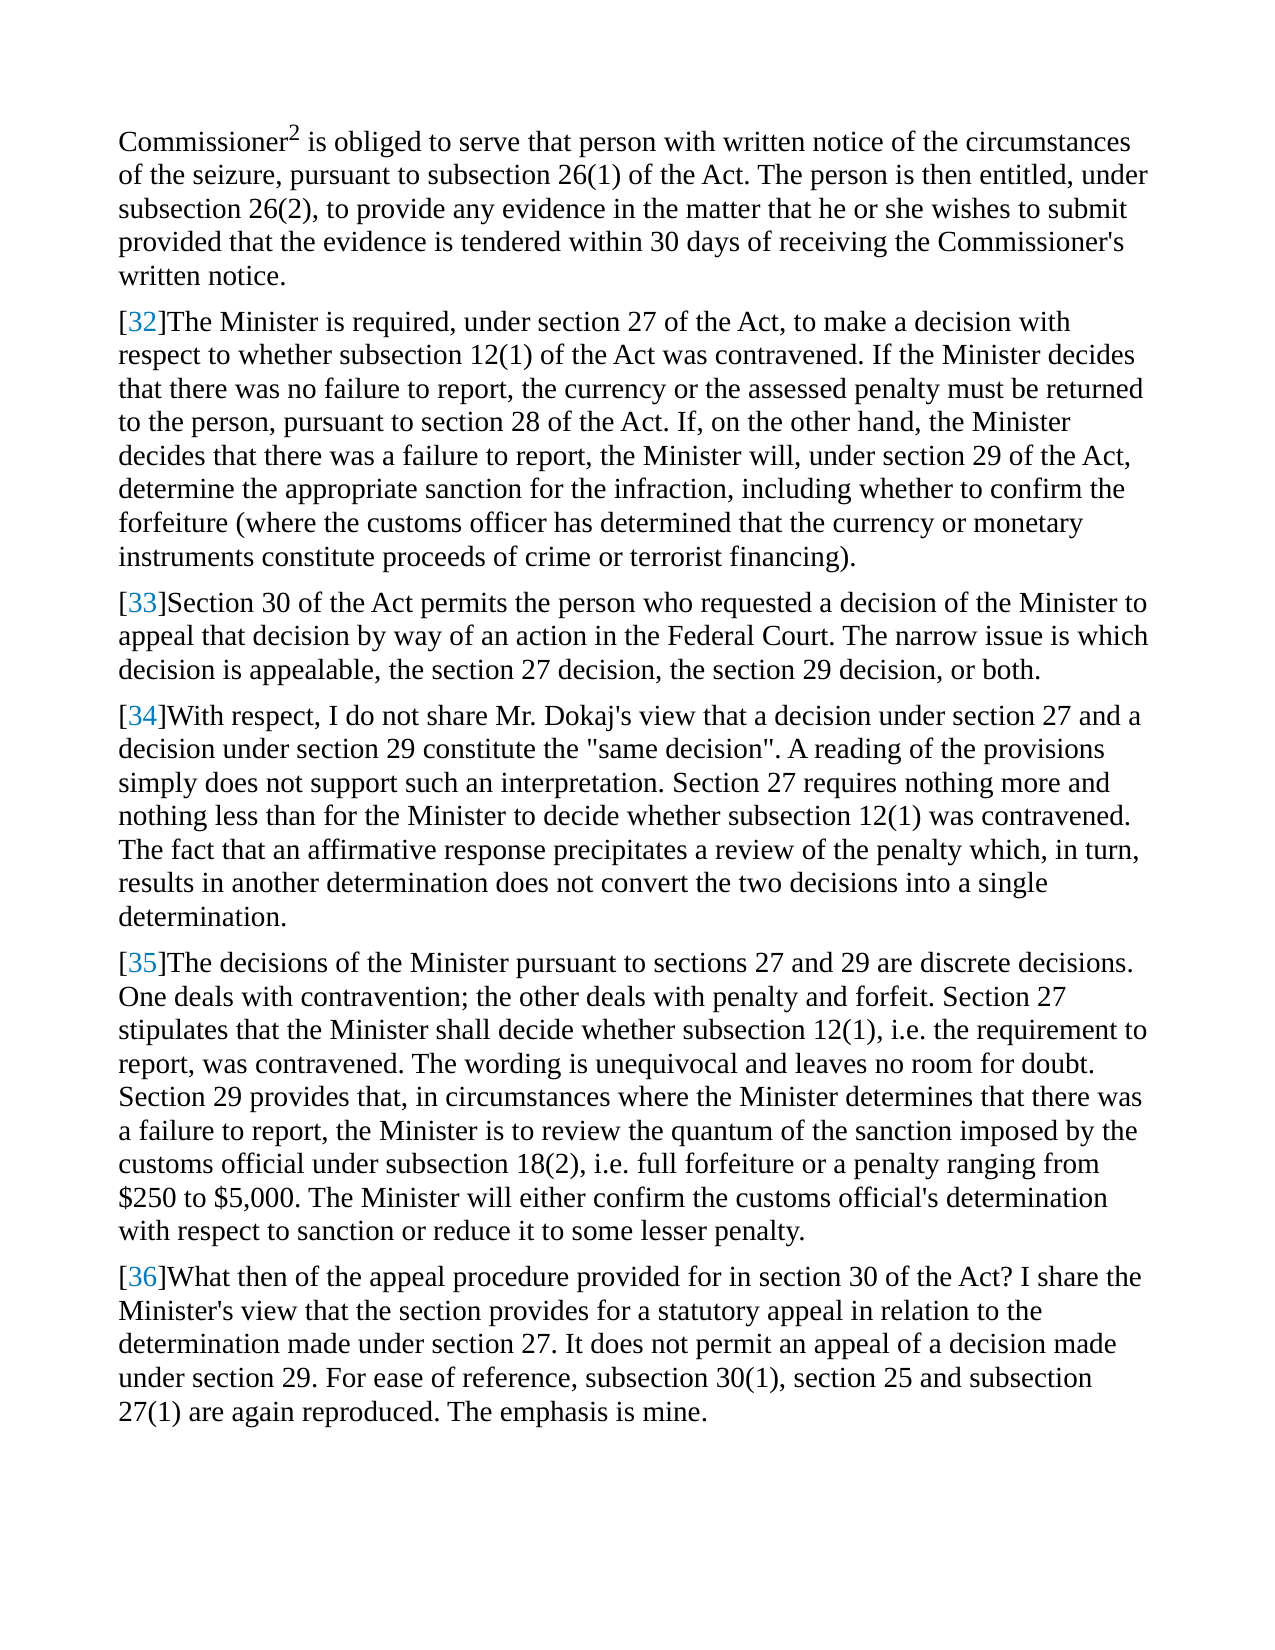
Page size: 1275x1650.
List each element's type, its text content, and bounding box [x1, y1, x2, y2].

text Commissioner2 is obliged to serve that person with written notice of the circumstances of the seizure, pursuant to subsection 26(1) of the Act. The person is then entitled, under subsection 26(2), to provide any evidence in the matter that he or she wishes to submit provided that the evidence is tendered within 30 days of receiving the Commissioner's written notice. [118, 118, 1157, 291]
text [32]The Minister is required, under section 27 of the Act, to make a decision with respect to whether subsection 12(1) of the Act was contravened. If the Minister decides that there was no failure to report, the currency or the assessed penalty must be returned to the person, pursuant to section 28 of the Act. If, on the other hand, the Minister decides that there was a failure to report, the Minister will, under section 29 of the Act, determine the appropriate sanction for the infraction, including whether to confirm the forfeiture (where the customs officer has determined that the currency or monetary instruments constitute proceeds of crime or terrorist financing). [118, 304, 1157, 572]
text [36]What then of the appeal procedure provided for in section 30 of the Act? I share the Minister's view that the section provides for a statutory appeal in relation to the determination made under section 27. It does not permit an appeal of a decision made under section 29. For ease of reference, subsection 30(1), section 25 and subsection 27(1) are again reproduced. The emphasis is mine. [118, 1259, 1157, 1427]
text [33]Section 30 of the Act permits the person who requested a decision of the Minister to appeal that decision by way of an action in the Federal Court. The narrow issue is which decision is appealable, the section 27 decision, the section 29 decision, or both. [118, 585, 1157, 685]
text [34]With respect, I do not share Mr. Dokaj's view that a decision under section 27 and a decision under section 29 constitute the "same decision". A reading of the provisions simply does not support such an interpretation. Section 27 requires nothing more and nothing less than for the Minister to decide whether subsection 12(1) was contravened. The fact that an affirmative response precipitates a review of the penalty which, in turn, results in another determination does not convert the two decisions into a single determination. [118, 698, 1157, 933]
text [35]The decisions of the Minister pursuant to sections 27 and 29 are discrete decisions. One deals with contravention; the other deals with penalty and forfeit. Section 27 stipulates that the Minister shall decide whether subsection 12(1), i.e. the requirement to report, was contravened. The wording is unequivocal and leaves no room for doubt. Section 29 provides that, in circumstances where the Minister determines that there was a failure to report, the Minister is to review the quantum of the sanction imposed by the customs official under subsection 18(2), i.e. full forfeiture or a penalty ranging from $250 to $5,000. The Minister will either confirm the customs official's determination with respect to sanction or reduce it to some lesser penalty. [118, 945, 1157, 1247]
